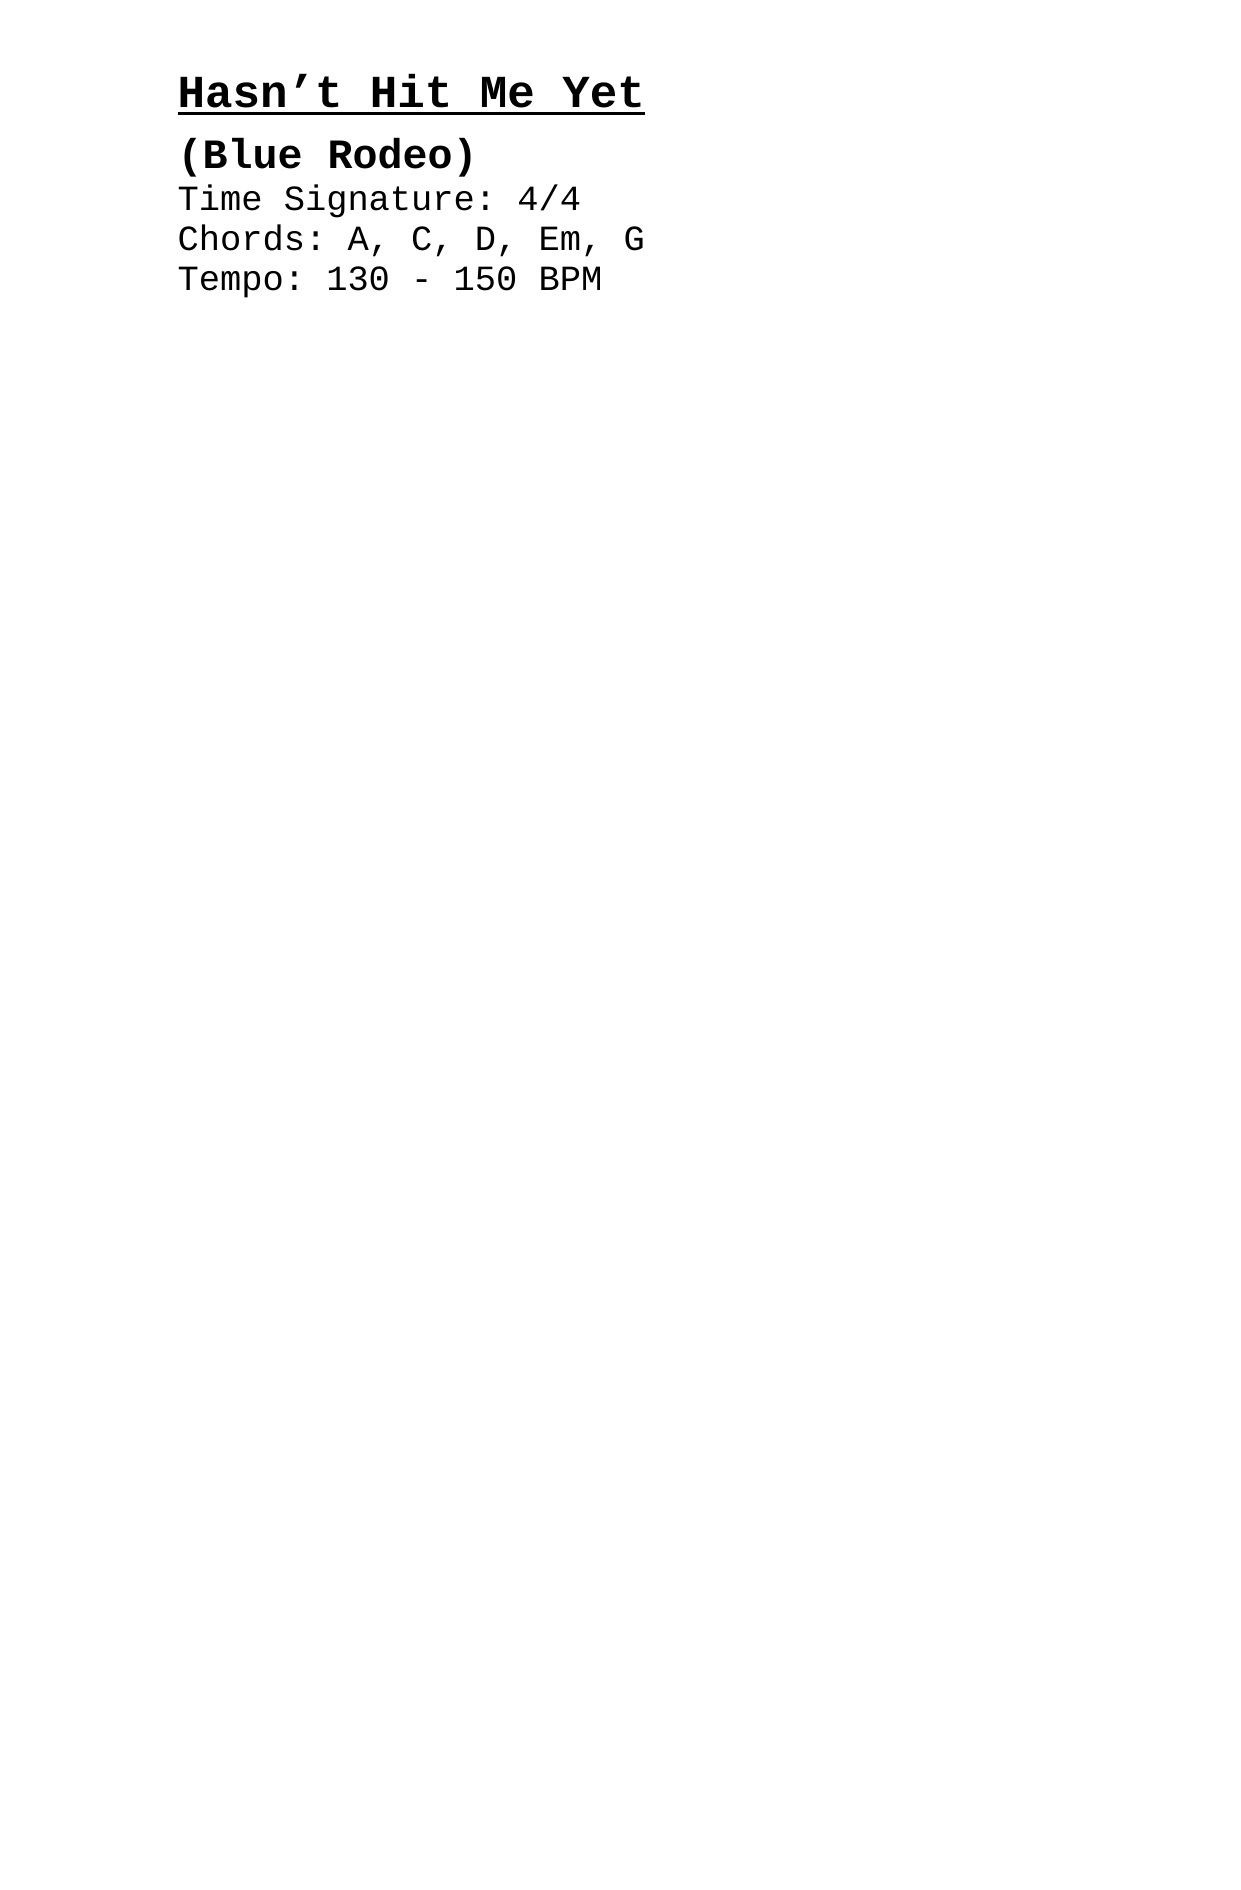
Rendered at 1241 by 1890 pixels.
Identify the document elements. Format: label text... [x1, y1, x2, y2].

text Tempo: 130 - 150 BPM [177, 261, 1196, 301]
subtitle Hasn’t Hit Me Yet [177, 69, 1196, 121]
subtitle (Blue Rodeo) [177, 134, 1196, 181]
text Time Signature: 4/4 [177, 181, 1196, 221]
text Chords: A, C, D, Em, G [177, 221, 1196, 261]
